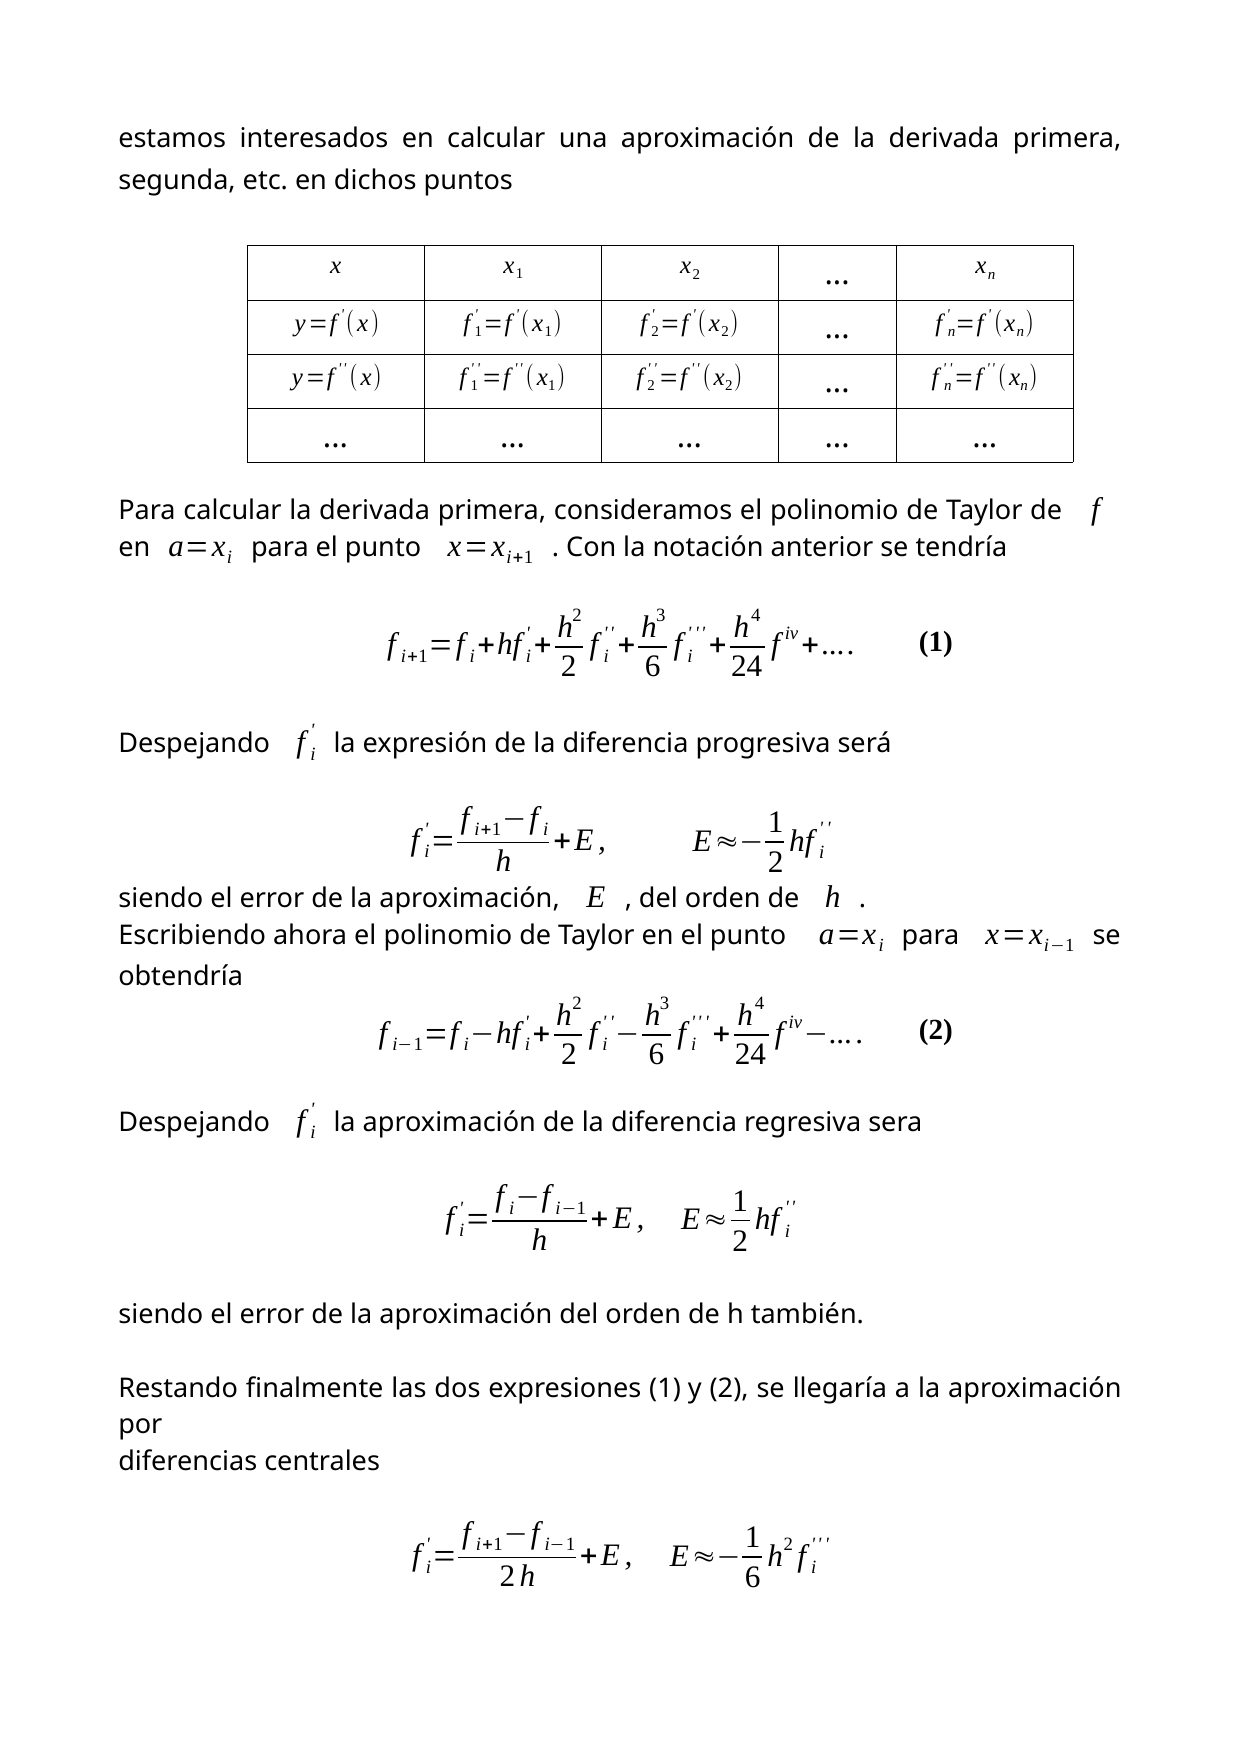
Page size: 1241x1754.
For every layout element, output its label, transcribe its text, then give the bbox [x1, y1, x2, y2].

text Restando finalmente las dos expresiones (1) y (2), se llegaría a la aproximación por [118, 1368, 1122, 1442]
text obtendría [118, 956, 1122, 993]
text Escribiendo ahora el polinomio de Taylor en el punto para se [118, 916, 1122, 956]
table_cell [248, 301, 424, 354]
table_cell ... [425, 409, 601, 462]
table_header [602, 246, 778, 299]
table_cell [897, 301, 1073, 354]
text siendo el error de la aproximación del orden de h también. [118, 1294, 1122, 1331]
table_cell [897, 355, 1073, 408]
table_cell ... [779, 355, 896, 408]
text siendo el error de la aproximación, , del orden de . [118, 879, 1122, 916]
table_cell [425, 355, 601, 408]
text estamos interesados en calcular una aproximación de la derivada primera, segunda, etc. en dichos puntos [118, 118, 1122, 197]
table_cell [248, 355, 424, 408]
table_header [248, 246, 424, 299]
table_cell [602, 301, 778, 354]
table_cell [425, 301, 601, 354]
text Despejando la aproximación de la diferencia regresiva sera [118, 1099, 1122, 1142]
table_cell ... [602, 409, 778, 462]
table_cell [602, 355, 778, 408]
table_cell ... [779, 409, 896, 462]
text diferencias centrales [118, 1442, 1122, 1479]
table_header [425, 246, 601, 299]
table_cell ... [248, 409, 424, 462]
table_header [897, 246, 1073, 299]
table_header ... [779, 246, 896, 299]
text Despejando la expresión de la diferencia progresiva será [118, 720, 1122, 764]
table_cell ... [897, 409, 1073, 462]
text Para calcular la derivada primera, consideramos el polinomio de Taylor de enpara el punto . Con la notación anterior se tendría [118, 491, 1122, 568]
table_cell ... [779, 301, 896, 354]
